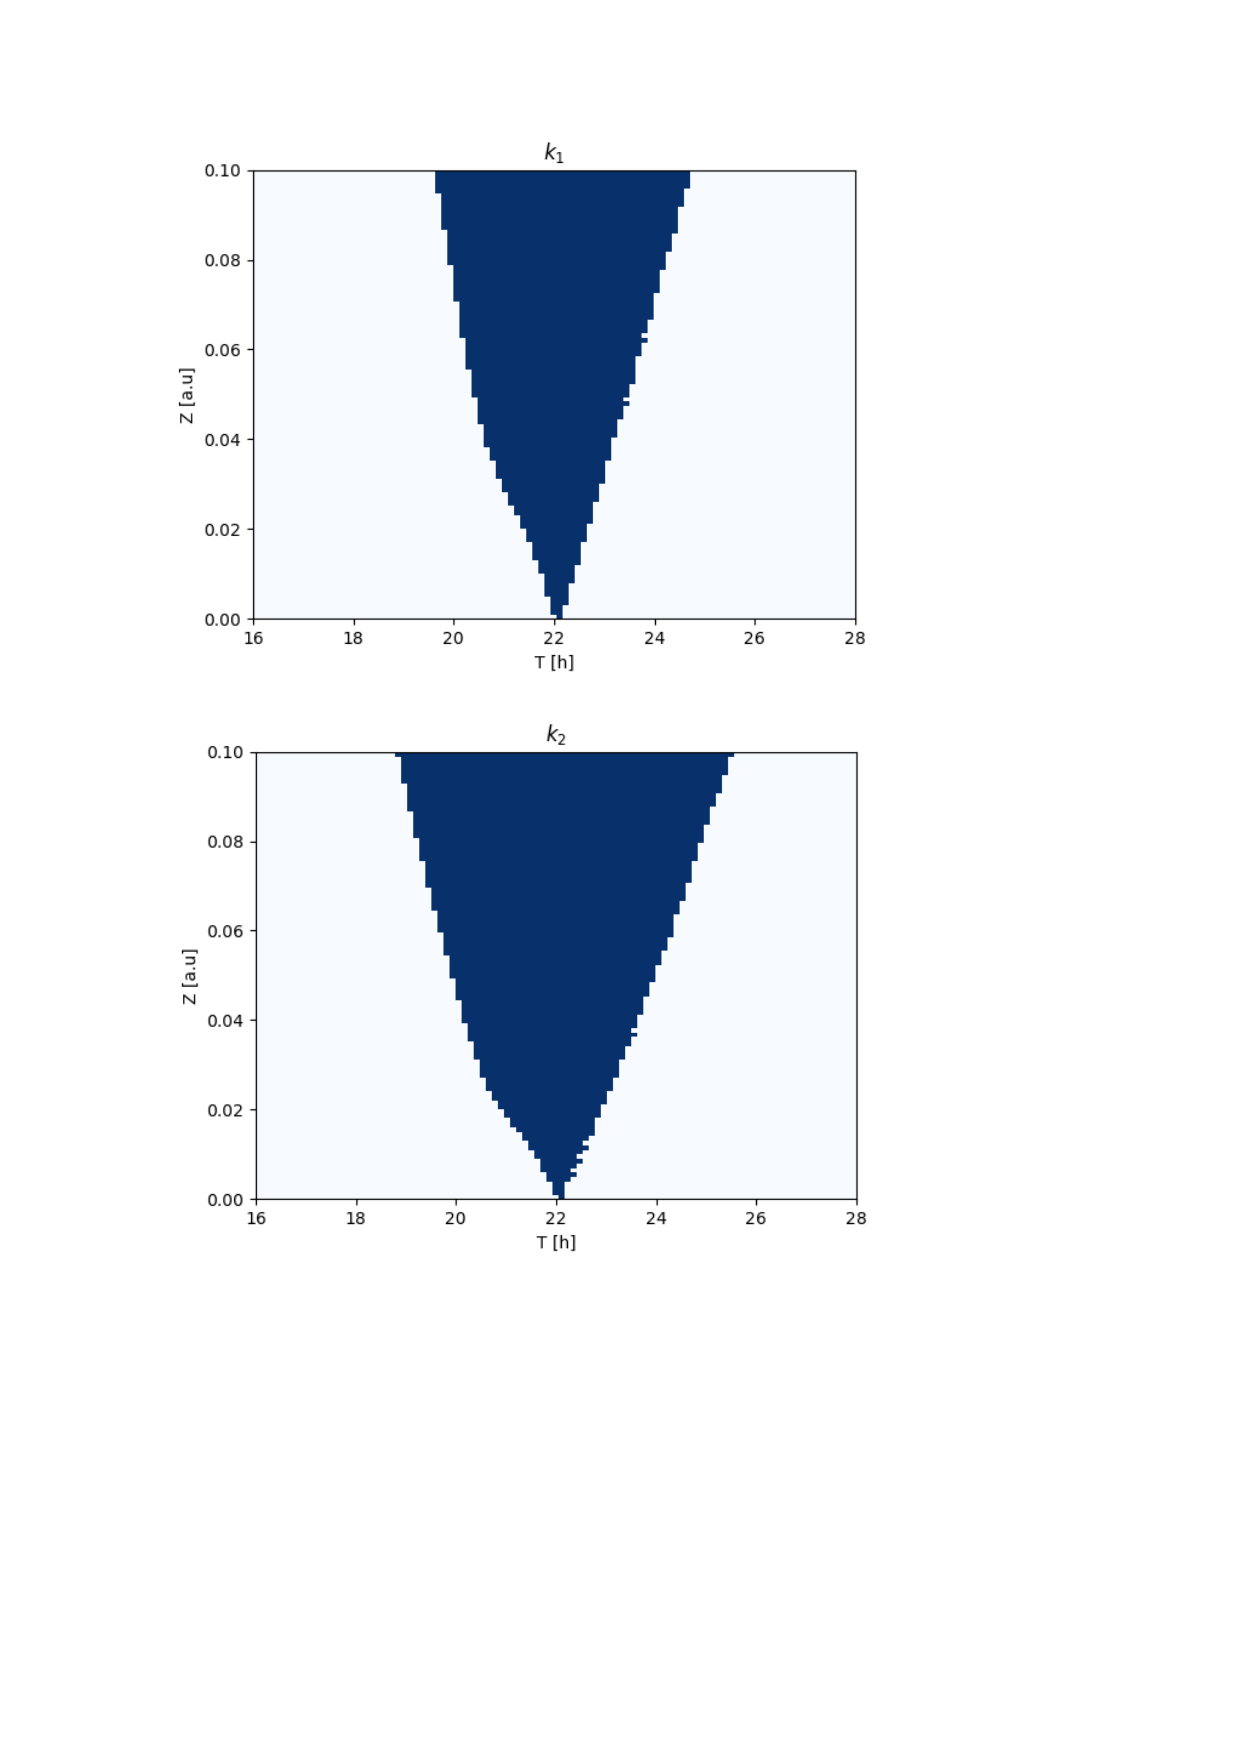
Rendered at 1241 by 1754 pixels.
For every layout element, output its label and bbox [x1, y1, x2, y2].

picture [156, 101, 933, 1263]
